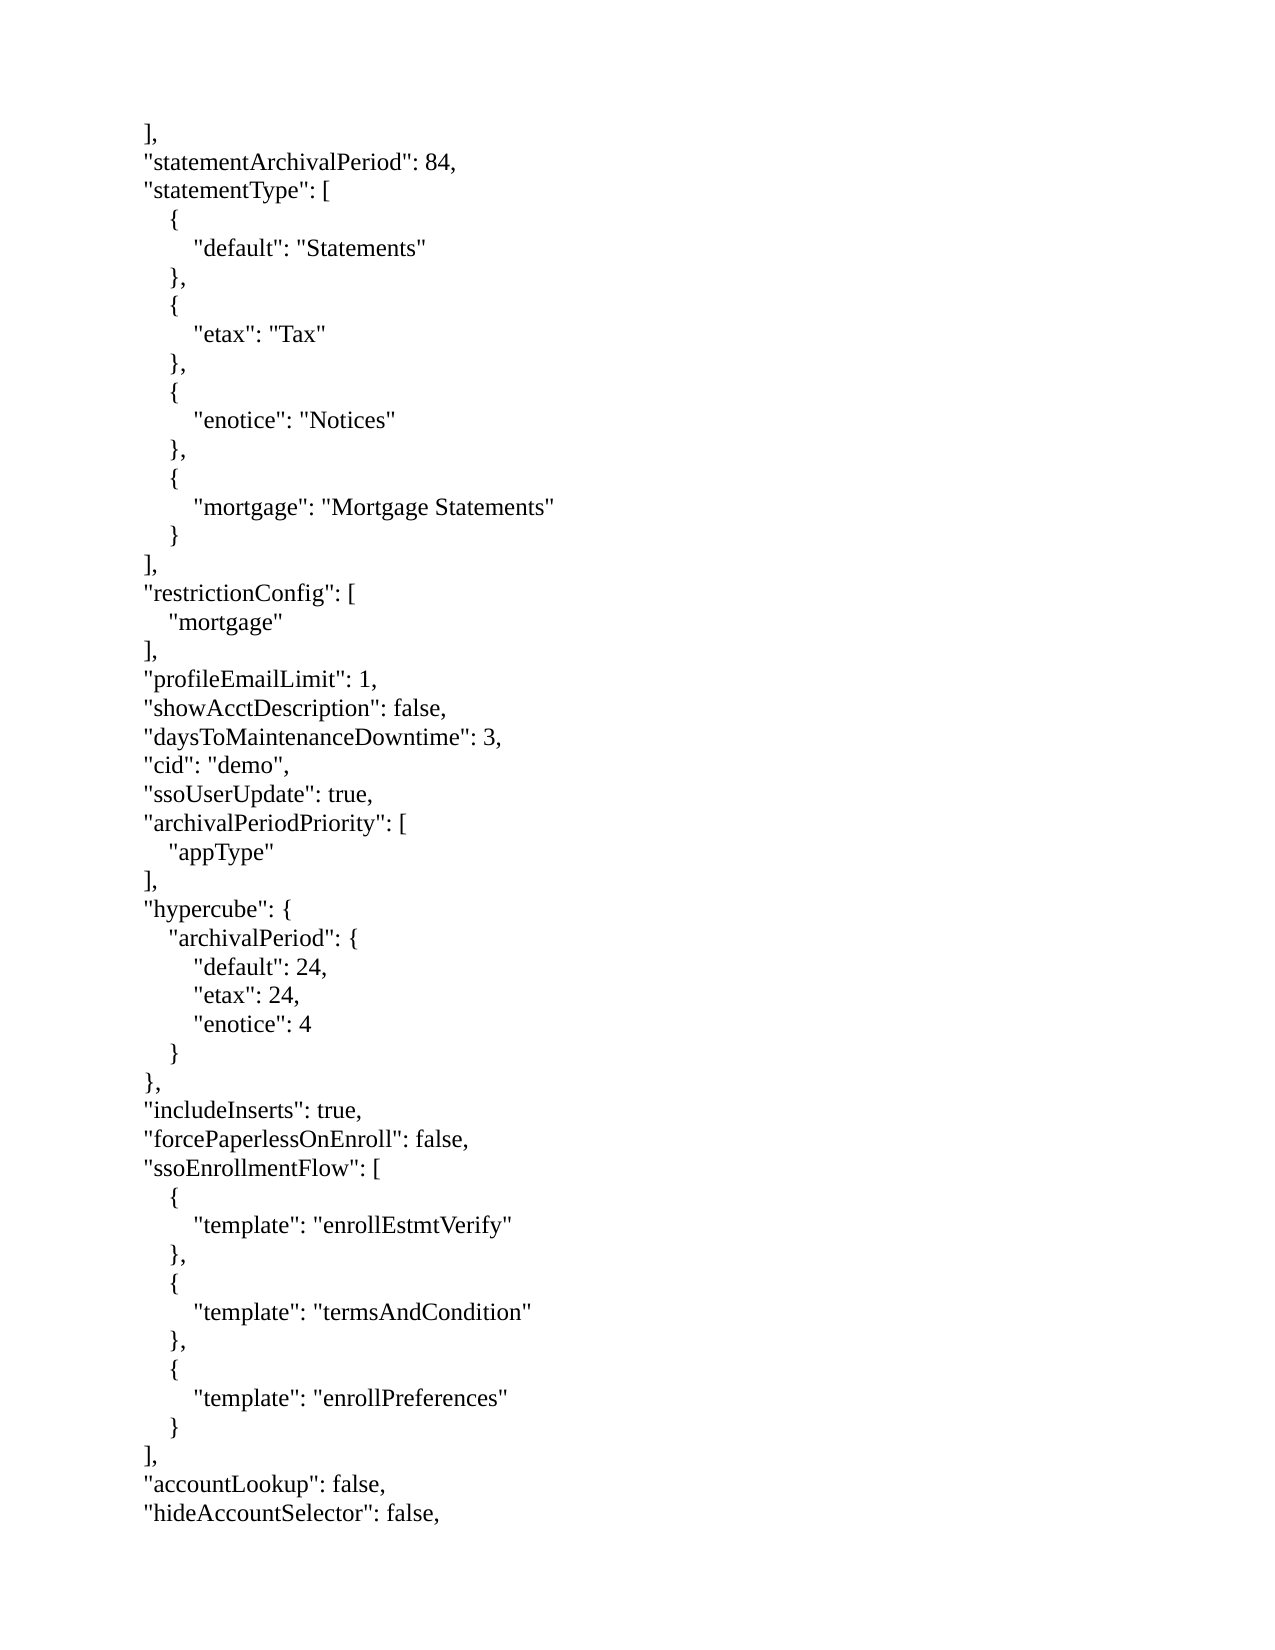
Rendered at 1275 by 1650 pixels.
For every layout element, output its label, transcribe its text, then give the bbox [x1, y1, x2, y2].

text "archivalPeriod": { [118, 923, 1157, 952]
text "default": "Statements" [118, 233, 1157, 262]
text ], [118, 636, 1157, 664]
text "profileEmailLimit": 1, [118, 664, 1157, 693]
text "appType" [118, 837, 1157, 866]
text "accountLookup": false, [118, 1469, 1157, 1498]
text "statementArchivalPeriod": 84, [118, 147, 1157, 176]
text "includeInserts": true, [118, 1096, 1157, 1124]
text } [118, 1038, 1157, 1067]
text { [118, 377, 1157, 406]
text "ssoEnrollmentFlow": [ [118, 1153, 1157, 1182]
text "statementType": [ [118, 176, 1157, 204]
text }, [118, 434, 1157, 463]
text "cid": "demo", [118, 751, 1157, 779]
text { [118, 463, 1157, 492]
text "mortgage" [118, 607, 1157, 636]
text { [118, 291, 1157, 319]
text } [118, 521, 1157, 549]
text "showAcctDescription": false, [118, 693, 1157, 722]
text { [118, 204, 1157, 233]
text "template": "termsAndCondition" [118, 1297, 1157, 1326]
text }, [118, 1326, 1157, 1354]
text "etax": 24, [118, 981, 1157, 1009]
text "hideAccountSelector": false, [118, 1498, 1157, 1527]
text "enotice": "Notices" [118, 406, 1157, 434]
text "ssoUserUpdate": true, [118, 779, 1157, 808]
text { [118, 1268, 1157, 1297]
text "daysToMaintenanceDowntime": 3, [118, 722, 1157, 751]
text { [118, 1354, 1157, 1383]
text "mortgage": "Mortgage Statements" [118, 492, 1157, 521]
text "etax": "Tax" [118, 319, 1157, 348]
text "forcePaperlessOnEnroll": false, [118, 1124, 1157, 1153]
text { [118, 1182, 1157, 1211]
text "enotice": 4 [118, 1009, 1157, 1038]
text "hypercube": { [118, 894, 1157, 923]
text }, [118, 348, 1157, 377]
text ], [118, 549, 1157, 578]
text "template": "enrollPreferences" [118, 1383, 1157, 1412]
text "template": "enrollEstmtVerify" [118, 1211, 1157, 1239]
text }, [118, 1067, 1157, 1096]
text "default": 24, [118, 952, 1157, 981]
text ], [118, 866, 1157, 894]
text ], [118, 118, 1157, 147]
text ], [118, 1441, 1157, 1469]
text }, [118, 1239, 1157, 1268]
text "restrictionConfig": [ [118, 578, 1157, 607]
text "archivalPeriodPriority": [ [118, 808, 1157, 837]
text } [118, 1412, 1157, 1441]
text }, [118, 262, 1157, 291]
